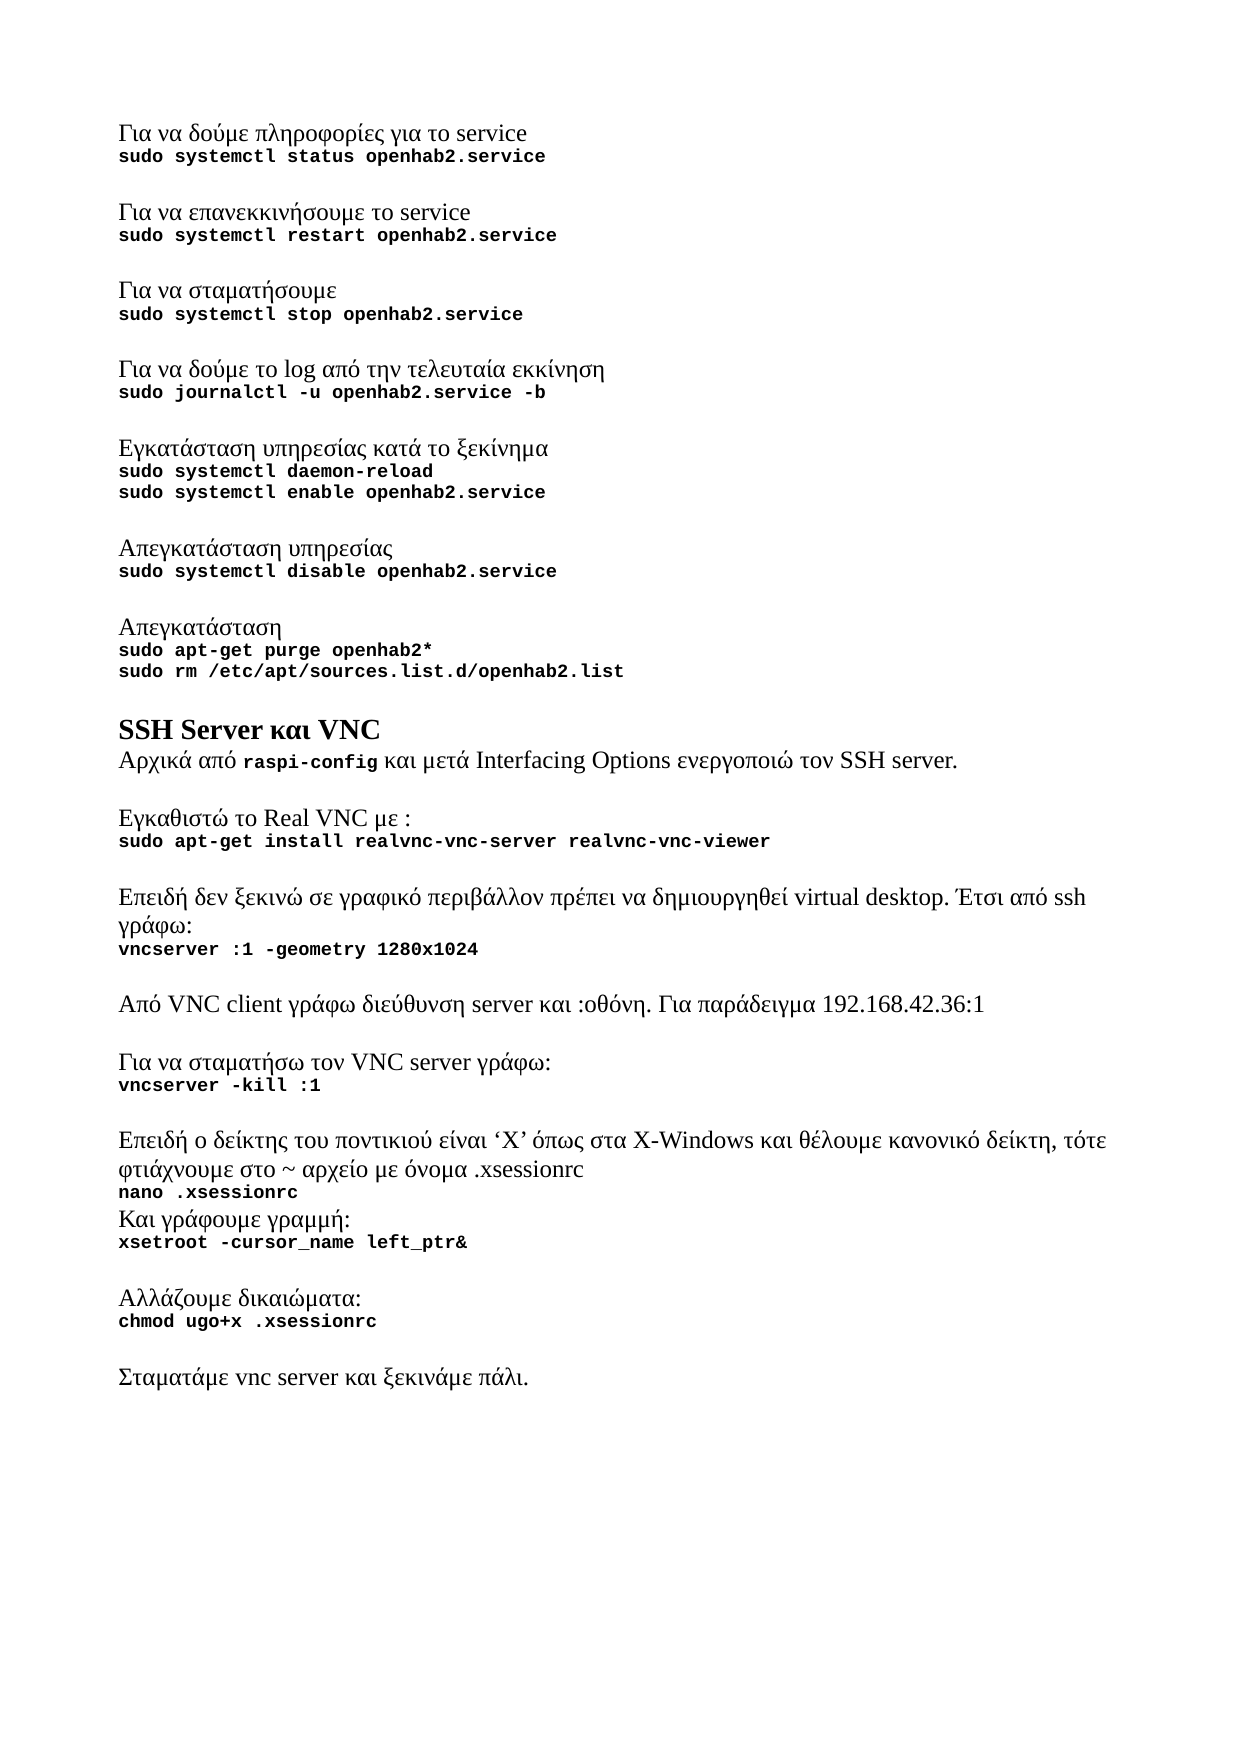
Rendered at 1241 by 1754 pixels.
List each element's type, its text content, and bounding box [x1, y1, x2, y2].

text sudo systemctl stop openhab2.service [118, 304, 1122, 326]
text Και γράφουμε γραμμή: [118, 1204, 1122, 1233]
text Από VNC client γράφω διεύθυνση server και :οθόνη. Για παράδειγμα 192.168.42.36:1 [118, 989, 1122, 1018]
text sudo systemctl daemon-reload [118, 462, 1122, 483]
text xsetroot -cursor_name left_ptr& [118, 1233, 1122, 1254]
text Αλλάζουμε δικαιώματα: [118, 1283, 1122, 1312]
text Αρχικά από raspi-config και μετά Interfacing Options ενεργοποιώ τον SSH server. [118, 745, 1122, 774]
text sudo systemctl status openhab2.service [118, 147, 1122, 168]
text nano .xsessionrc [118, 1183, 1122, 1204]
text vncserver -kill :1 [118, 1076, 1122, 1097]
text SSH Server και VNC [118, 712, 1122, 745]
text chmod ugo+x .xsessionrc [118, 1312, 1122, 1333]
text sudo systemctl disable openhab2.service [118, 562, 1122, 583]
text Για να δούμε το log από την τελευταία εκκίνηση [118, 354, 1122, 383]
text sudo apt-get purge openhab2* [118, 641, 1122, 662]
text sudo systemctl enable openhab2.service [118, 483, 1122, 504]
text Σταματάμε vnc server και ξεκινάμε πάλι. [118, 1362, 1122, 1391]
text Επειδή δεν ξεκινώ σε γραφικό περιβάλλον πρέπει να δημιουργηθεί virtual desktop. Έτσι από ssh γράφω: [118, 882, 1122, 939]
text Εγκατάσταση υπηρεσίας κατά το ξεκίνημα [118, 433, 1122, 462]
text Επειδή ο δείκτης του ποντικιού είναι ‘X’ όπως στα X-Windows και θέλουμε κανονικό δείκτη, τότε φτιάχνουμε στο ~ αρχείο με όνομα .xsessionrc [118, 1126, 1122, 1183]
text vncserver :1 -geometry 1280x1024 [118, 939, 1122, 961]
text Απεγκατάσταση υπηρεσίας [118, 533, 1122, 562]
text sudo systemctl restart openhab2.service [118, 226, 1122, 247]
text Για να σταματήσουμε [118, 276, 1122, 304]
text sudo rm /etc/apt/sources.list.d/openhab2.list [118, 662, 1122, 683]
text Για να σταματήσω τον VNC server γράφω: [118, 1047, 1122, 1076]
text sudo journalctl -u openhab2.service -b [118, 383, 1122, 404]
text Απεγκατάσταση [118, 612, 1122, 641]
text Για να δούμε πληροφορίες για το service [118, 118, 1122, 147]
text sudo apt-get install realvnc-vnc-server realvnc-vnc-viewer [118, 832, 1122, 853]
text Για να επανεκκινήσουμε το service [118, 197, 1122, 226]
text Εγκαθιστώ το Real VNC με : [118, 803, 1122, 832]
